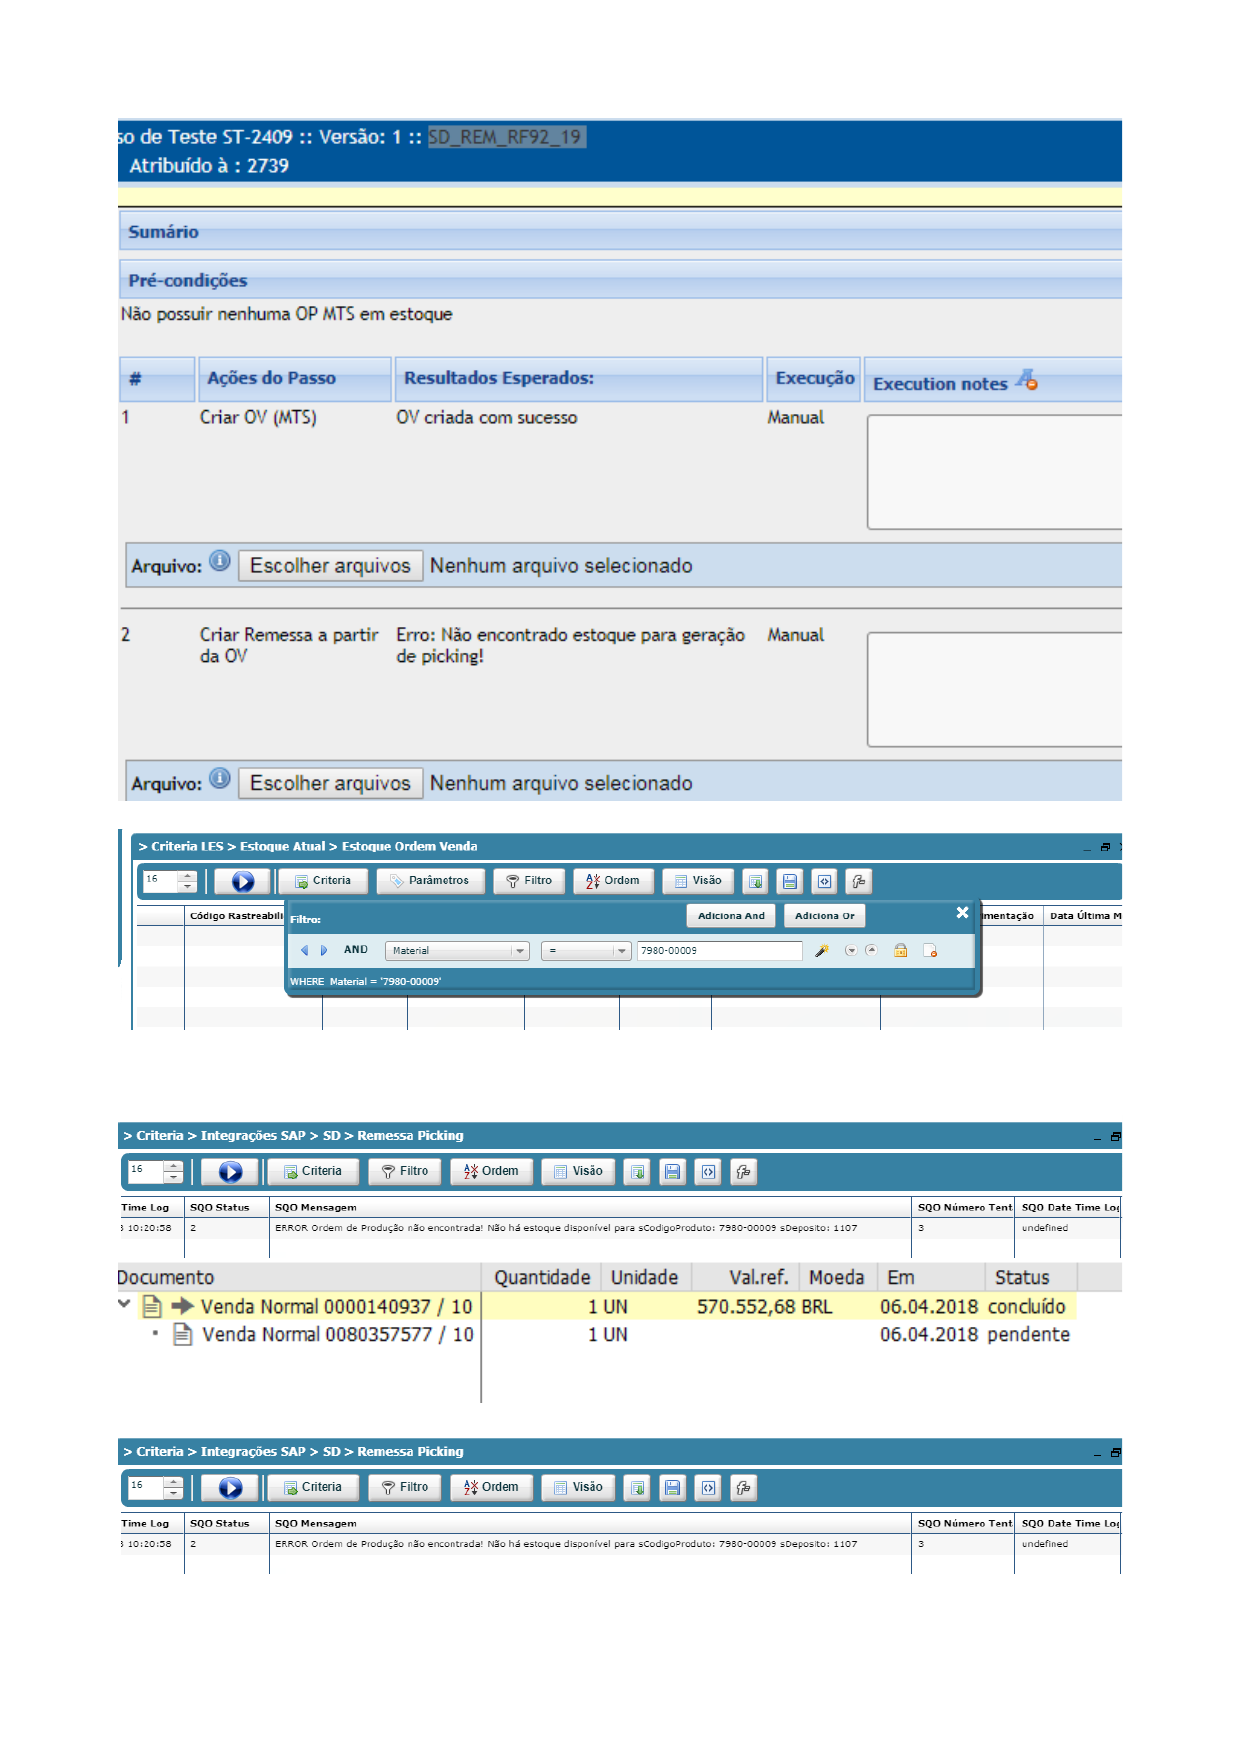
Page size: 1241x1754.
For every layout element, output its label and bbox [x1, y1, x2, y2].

picture [118, 1431, 1123, 1574]
picture [118, 829, 1123, 1030]
picture [118, 118, 1123, 801]
picture [118, 1115, 1123, 1403]
